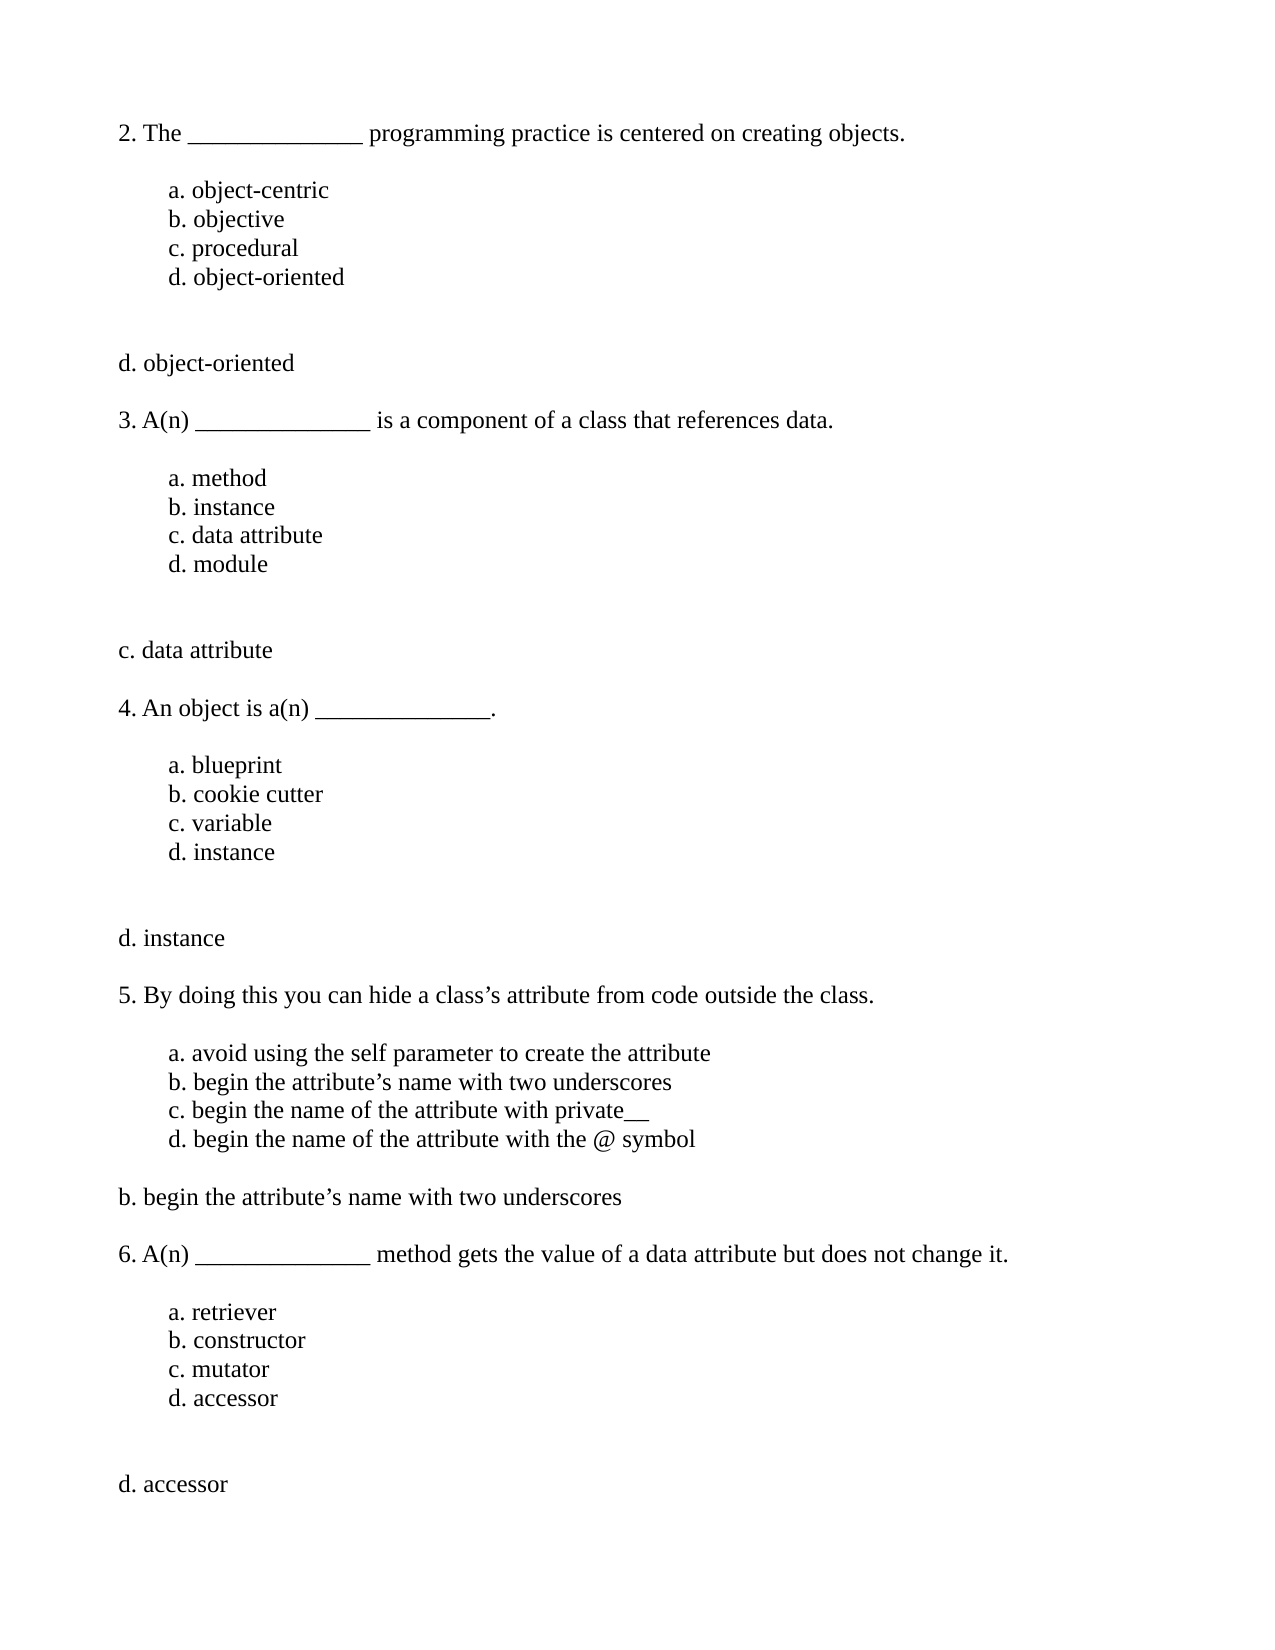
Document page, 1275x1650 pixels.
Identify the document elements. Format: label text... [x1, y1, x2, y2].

text d. begin the name of the attribute with the @ symbol [118, 1124, 1157, 1153]
text c. variable [118, 808, 1157, 837]
text b. begin the attribute’s name with two underscores [118, 1182, 1157, 1211]
text d. instance [118, 923, 1157, 952]
text d. module [118, 549, 1157, 578]
text a. avoid using the self parameter to create the attribute [118, 1038, 1157, 1067]
text b. constructor [118, 1326, 1157, 1354]
text c. mutator [118, 1354, 1157, 1383]
text 5. By doing this you can hide a class’s attribute from code outside the class. [118, 981, 1157, 1009]
text b. cookie cutter [118, 779, 1157, 808]
text c. begin the name of the attribute with private__ [118, 1096, 1157, 1124]
text c. data attribute [118, 636, 1157, 664]
text b. objective [118, 204, 1157, 233]
text 3. A(n) ______________ is a component of a class that references data. [118, 406, 1157, 434]
text 6. A(n) ______________ method gets the value of a data attribute but does not change it. [118, 1239, 1157, 1268]
text a. object-centric [118, 176, 1157, 204]
text d. object-oriented [118, 262, 1157, 291]
text c. data attribute [118, 521, 1157, 549]
text c. procedural [118, 233, 1157, 262]
text d. object-oriented [118, 348, 1157, 377]
text 2. The ______________ programming practice is centered on creating objects. [118, 118, 1157, 147]
text a. blueprint [118, 751, 1157, 779]
text d. instance [118, 837, 1157, 866]
text a. method [118, 463, 1157, 492]
text 4. An object is a(n) ______________. [118, 693, 1157, 722]
text a. retriever [118, 1297, 1157, 1326]
text d. accessor [118, 1383, 1157, 1412]
text b. begin the attribute’s name with two underscores [118, 1067, 1157, 1096]
text d. accessor [118, 1469, 1157, 1498]
text b. instance [118, 492, 1157, 521]
